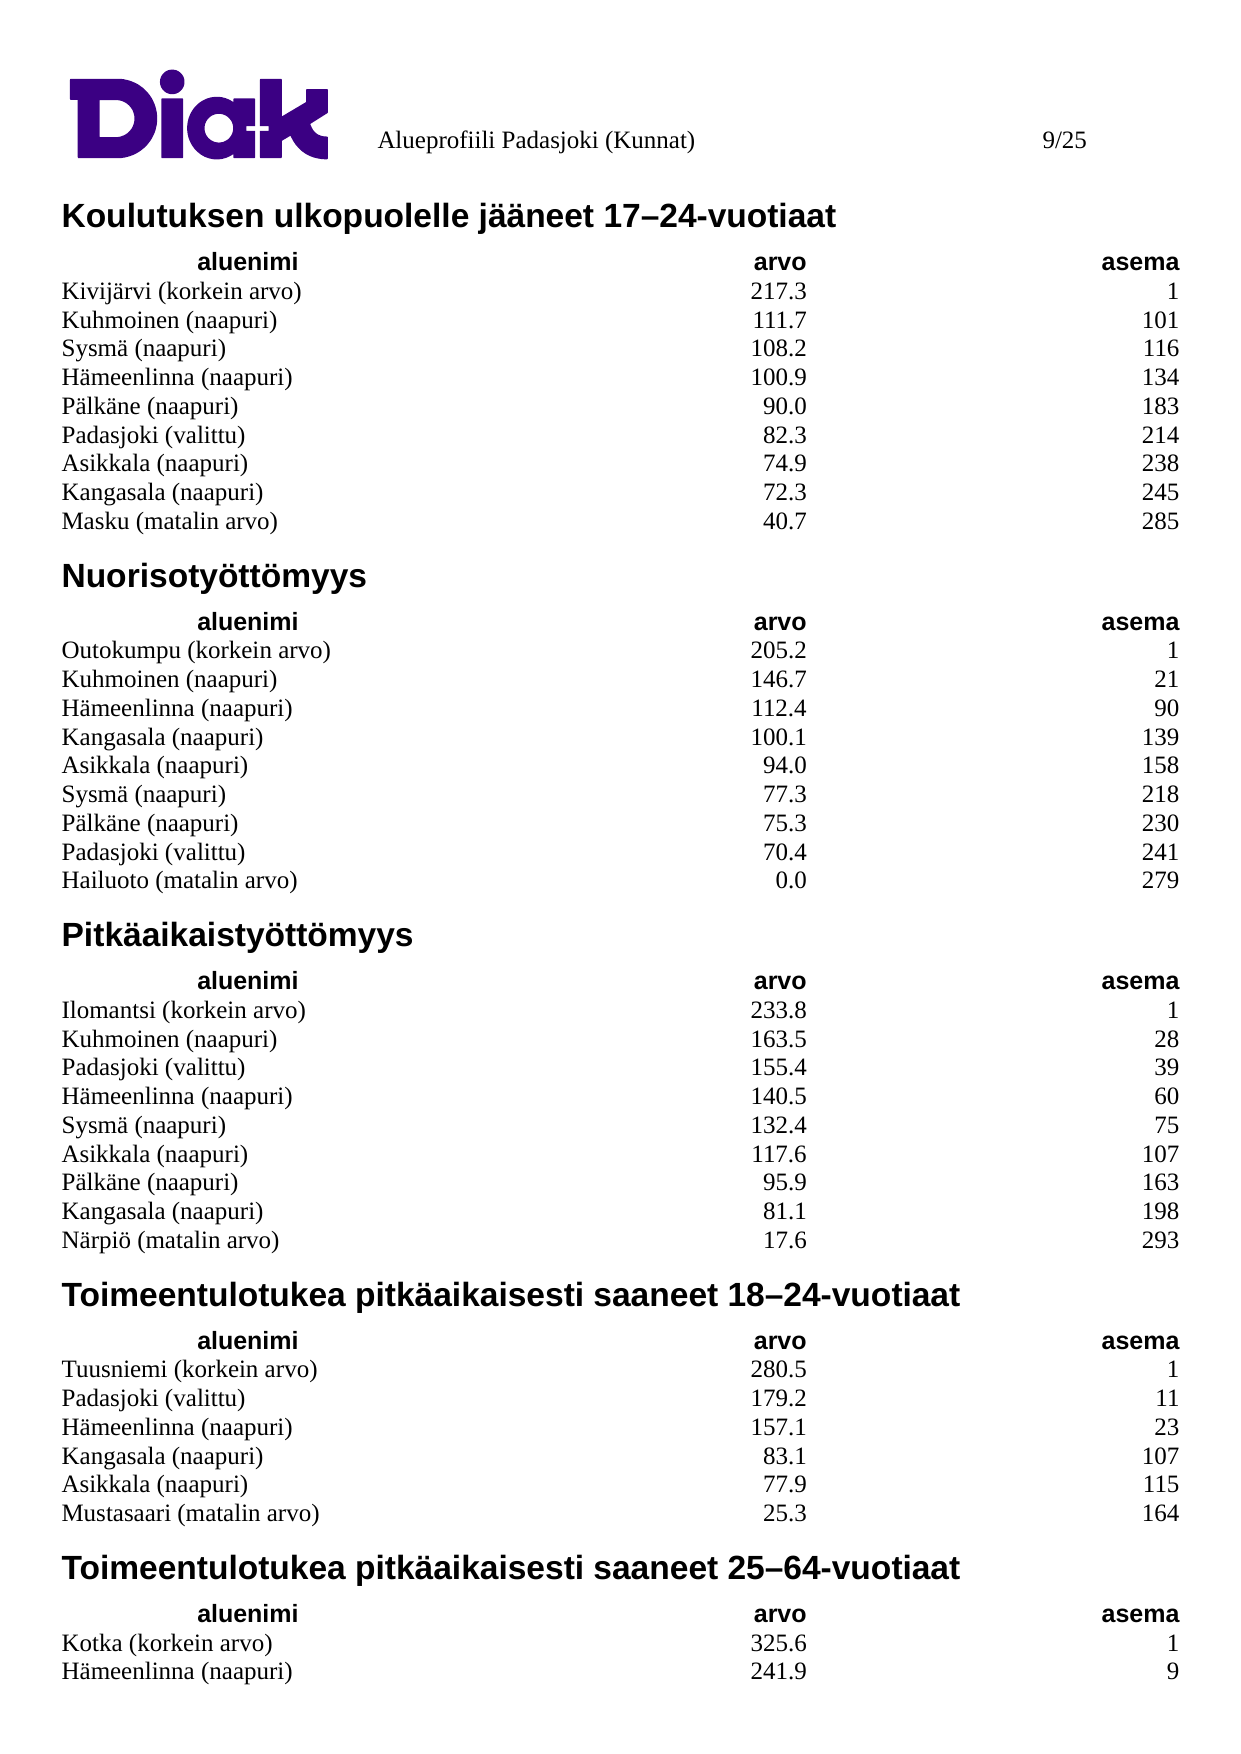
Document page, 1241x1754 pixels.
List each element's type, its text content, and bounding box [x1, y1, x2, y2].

table_cell Kotka (korkein arvo) [61, 1628, 434, 1656]
table_cell 134 [806, 362, 1179, 391]
table_cell 158 [806, 751, 1179, 779]
table_cell Sysmä (naapuri) [61, 1110, 434, 1139]
subtitle Nuorisotyöttömyys [61, 556, 1179, 594]
table_cell 1 [806, 1355, 1179, 1383]
table_cell 94.0 [434, 751, 806, 779]
table_cell Hämeenlinna (naapuri) [61, 362, 434, 391]
table_cell Asikkala (naapuri) [61, 449, 434, 477]
table_cell 39 [806, 1053, 1179, 1081]
table_cell 75 [806, 1110, 1179, 1139]
table_cell 70.4 [434, 837, 806, 866]
table_cell Hämeenlinna (naapuri) [61, 1656, 434, 1685]
table_cell 163 [806, 1168, 1179, 1196]
table_cell 90.0 [434, 391, 806, 420]
table_cell Hämeenlinna (naapuri) [61, 1412, 434, 1441]
table_cell Sysmä (naapuri) [61, 779, 434, 808]
subtitle Pitkäaikaistyöttömyys [61, 915, 1179, 954]
table_cell Outokumpu (korkein arvo) [61, 636, 434, 664]
subtitle Toimeentulotukea pitkäaikaisesti saaneet 18–24-vuotiaat [61, 1274, 1179, 1313]
table_cell 9 [806, 1656, 1179, 1685]
table_cell Kivijärvi (korkein arvo) [61, 276, 434, 305]
table_cell 179.2 [434, 1383, 806, 1412]
table_cell 21 [806, 664, 1179, 693]
table_cell 60 [806, 1081, 1179, 1110]
table_cell Hämeenlinna (naapuri) [61, 1081, 434, 1110]
table_cell 1 [806, 276, 1179, 305]
table_cell 74.9 [434, 449, 806, 477]
table_cell 107 [806, 1441, 1179, 1469]
table_cell Kangasala (naapuri) [61, 1196, 434, 1225]
table_cell 280.5 [434, 1355, 806, 1383]
table_cell 241.9 [434, 1656, 806, 1685]
table_cell 100.1 [434, 722, 806, 751]
table_cell Asikkala (naapuri) [61, 1470, 434, 1498]
table_cell 164 [806, 1498, 1179, 1527]
table_header aluenimi [61, 1599, 434, 1628]
table_cell 325.6 [434, 1628, 806, 1656]
table_cell 72.3 [434, 477, 806, 506]
table_header arvo [434, 966, 806, 995]
table_cell 1 [806, 636, 1179, 664]
table_cell 293 [806, 1225, 1179, 1254]
table_cell 23 [806, 1412, 1179, 1441]
table_cell Kuhmoinen (naapuri) [61, 1024, 434, 1052]
table_cell 82.3 [434, 420, 806, 448]
table_cell 245 [806, 477, 1179, 506]
table_cell 218 [806, 779, 1179, 808]
table_cell Padasjoki (valittu) [61, 1053, 434, 1081]
table_cell Padasjoki (valittu) [61, 420, 434, 448]
table_cell 279 [806, 866, 1179, 894]
table_cell Pälkäne (naapuri) [61, 1168, 434, 1196]
table_cell Mustasaari (matalin arvo) [61, 1498, 434, 1527]
table_cell 205.2 [434, 636, 806, 664]
table_header asema [806, 1326, 1179, 1354]
subtitle Koulutuksen ulkopuolelle jääneet 17–24-vuotiaat [61, 196, 1179, 235]
table_header asema [806, 247, 1179, 276]
table_cell 155.4 [434, 1053, 806, 1081]
table_cell Ilomantsi (korkein arvo) [61, 995, 434, 1024]
table_header arvo [434, 1326, 806, 1354]
table_header arvo [434, 1599, 806, 1628]
table_cell Masku (matalin arvo) [61, 506, 434, 535]
table_cell 77.9 [434, 1470, 806, 1498]
table_cell Hämeenlinna (naapuri) [61, 693, 434, 722]
table_header arvo [434, 607, 806, 636]
table_cell 115 [806, 1470, 1179, 1498]
table_cell 81.1 [434, 1196, 806, 1225]
table_header arvo [434, 247, 806, 276]
table_cell 157.1 [434, 1412, 806, 1441]
table_cell 83.1 [434, 1441, 806, 1469]
table_cell 107 [806, 1139, 1179, 1167]
table_cell 1 [806, 1628, 1179, 1656]
table_cell Kangasala (naapuri) [61, 1441, 434, 1469]
table_cell 183 [806, 391, 1179, 420]
table_cell Närpiö (matalin arvo) [61, 1225, 434, 1254]
table_cell 75.3 [434, 808, 806, 837]
table_cell 25.3 [434, 1498, 806, 1527]
table_cell 116 [806, 334, 1179, 362]
table_cell 11 [806, 1383, 1179, 1412]
table_cell 17.6 [434, 1225, 806, 1254]
table_cell 238 [806, 449, 1179, 477]
table_cell 100.9 [434, 362, 806, 391]
table_cell Padasjoki (valittu) [61, 837, 434, 866]
table_cell Hailuoto (matalin arvo) [61, 866, 434, 894]
table_cell 117.6 [434, 1139, 806, 1167]
table_cell 132.4 [434, 1110, 806, 1139]
table_cell 1 [806, 995, 1179, 1024]
table_cell Kangasala (naapuri) [61, 477, 434, 506]
table_cell Kuhmoinen (naapuri) [61, 664, 434, 693]
table_cell 0.0 [434, 866, 806, 894]
table_cell Asikkala (naapuri) [61, 751, 434, 779]
table_cell 146.7 [434, 664, 806, 693]
table_cell 163.5 [434, 1024, 806, 1052]
table_cell 28 [806, 1024, 1179, 1052]
table_cell 90 [806, 693, 1179, 722]
table_cell Kangasala (naapuri) [61, 722, 434, 751]
table_cell Pälkäne (naapuri) [61, 391, 434, 420]
table_cell 112.4 [434, 693, 806, 722]
table_cell Tuusniemi (korkein arvo) [61, 1355, 434, 1383]
table_cell 241 [806, 837, 1179, 866]
table_cell Asikkala (naapuri) [61, 1139, 434, 1167]
table_cell 285 [806, 506, 1179, 535]
table_cell Sysmä (naapuri) [61, 334, 434, 362]
table_header aluenimi [61, 1326, 434, 1354]
table_cell 233.8 [434, 995, 806, 1024]
table_cell 217.3 [434, 276, 806, 305]
table_header aluenimi [61, 966, 434, 995]
table_cell 77.3 [434, 779, 806, 808]
table_header asema [806, 607, 1179, 636]
table_cell 95.9 [434, 1168, 806, 1196]
table_cell Padasjoki (valittu) [61, 1383, 434, 1412]
table_cell Pälkäne (naapuri) [61, 808, 434, 837]
table_header aluenimi [61, 607, 434, 636]
table_cell 230 [806, 808, 1179, 837]
table_cell 214 [806, 420, 1179, 448]
table_header aluenimi [61, 247, 434, 276]
table_cell 40.7 [434, 506, 806, 535]
table_cell 111.7 [434, 305, 806, 333]
table_header asema [806, 966, 1179, 995]
table_cell 108.2 [434, 334, 806, 362]
table_cell 139 [806, 722, 1179, 751]
table_cell 101 [806, 305, 1179, 333]
table_header asema [806, 1599, 1179, 1628]
table_cell 140.5 [434, 1081, 806, 1110]
table_cell Kuhmoinen (naapuri) [61, 305, 434, 333]
table_cell 198 [806, 1196, 1179, 1225]
subtitle Toimeentulotukea pitkäaikaisesti saaneet 25–64-vuotiaat [61, 1548, 1179, 1586]
